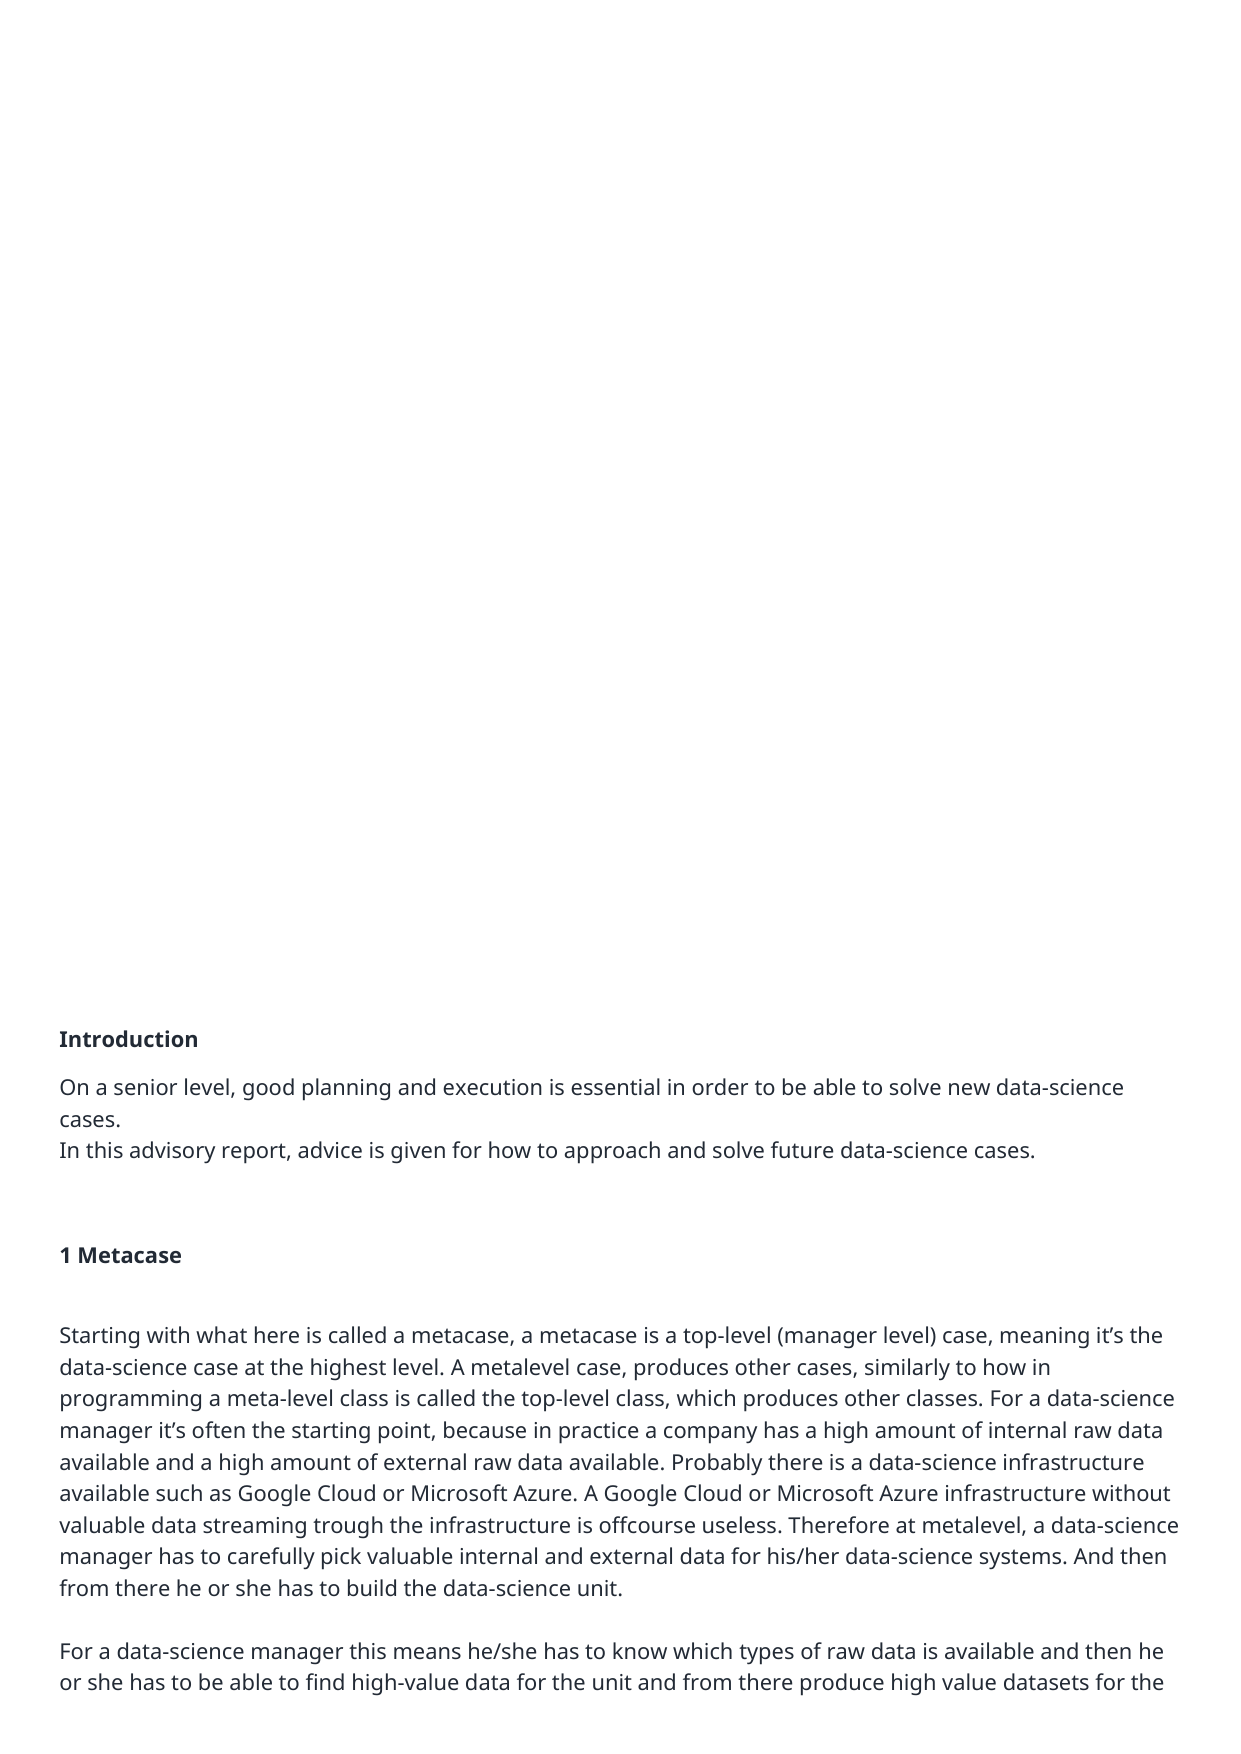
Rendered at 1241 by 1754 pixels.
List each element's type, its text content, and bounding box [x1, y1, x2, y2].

text Introduction [59, 1024, 1181, 1054]
subtitle 1 Metacase [59, 1239, 1181, 1317]
text Starting with what here is called a metacase, a metacase is a top-level (manager level) case, meaning it’s the data-science case at the highest level. A metalevel case, produces other cases, similarly to how in programming a meta-level class is called the top-level class, which produces other classes. For a data-science manager it’s often the starting point, because in practice a company has a high amount of internal raw data available and a high amount of external raw data available. Probably there is a data-science infrastructure available such as Google Cloud or Microsoft Azure. A Google Cloud or Microsoft Azure infrastructure without valuable data streaming trough the infrastructure is offcourse useless. Therefore at metalevel, a data-science manager has to carefully pick valuable internal and external data for his/her data-science systems. And then from there he or she has to build the data-science unit. For a data-science manager this means he/she has to know which types of raw data is available and then he or she has to be able to find high-value data for the unit and from there produce high value datasets for the [59, 1320, 1181, 1697]
text On a senior level, good planning and execution is essential in order to be able to solve new data-science cases. In this advisory report, advice is given for how to approach and solve future data-science cases. [59, 1072, 1181, 1165]
